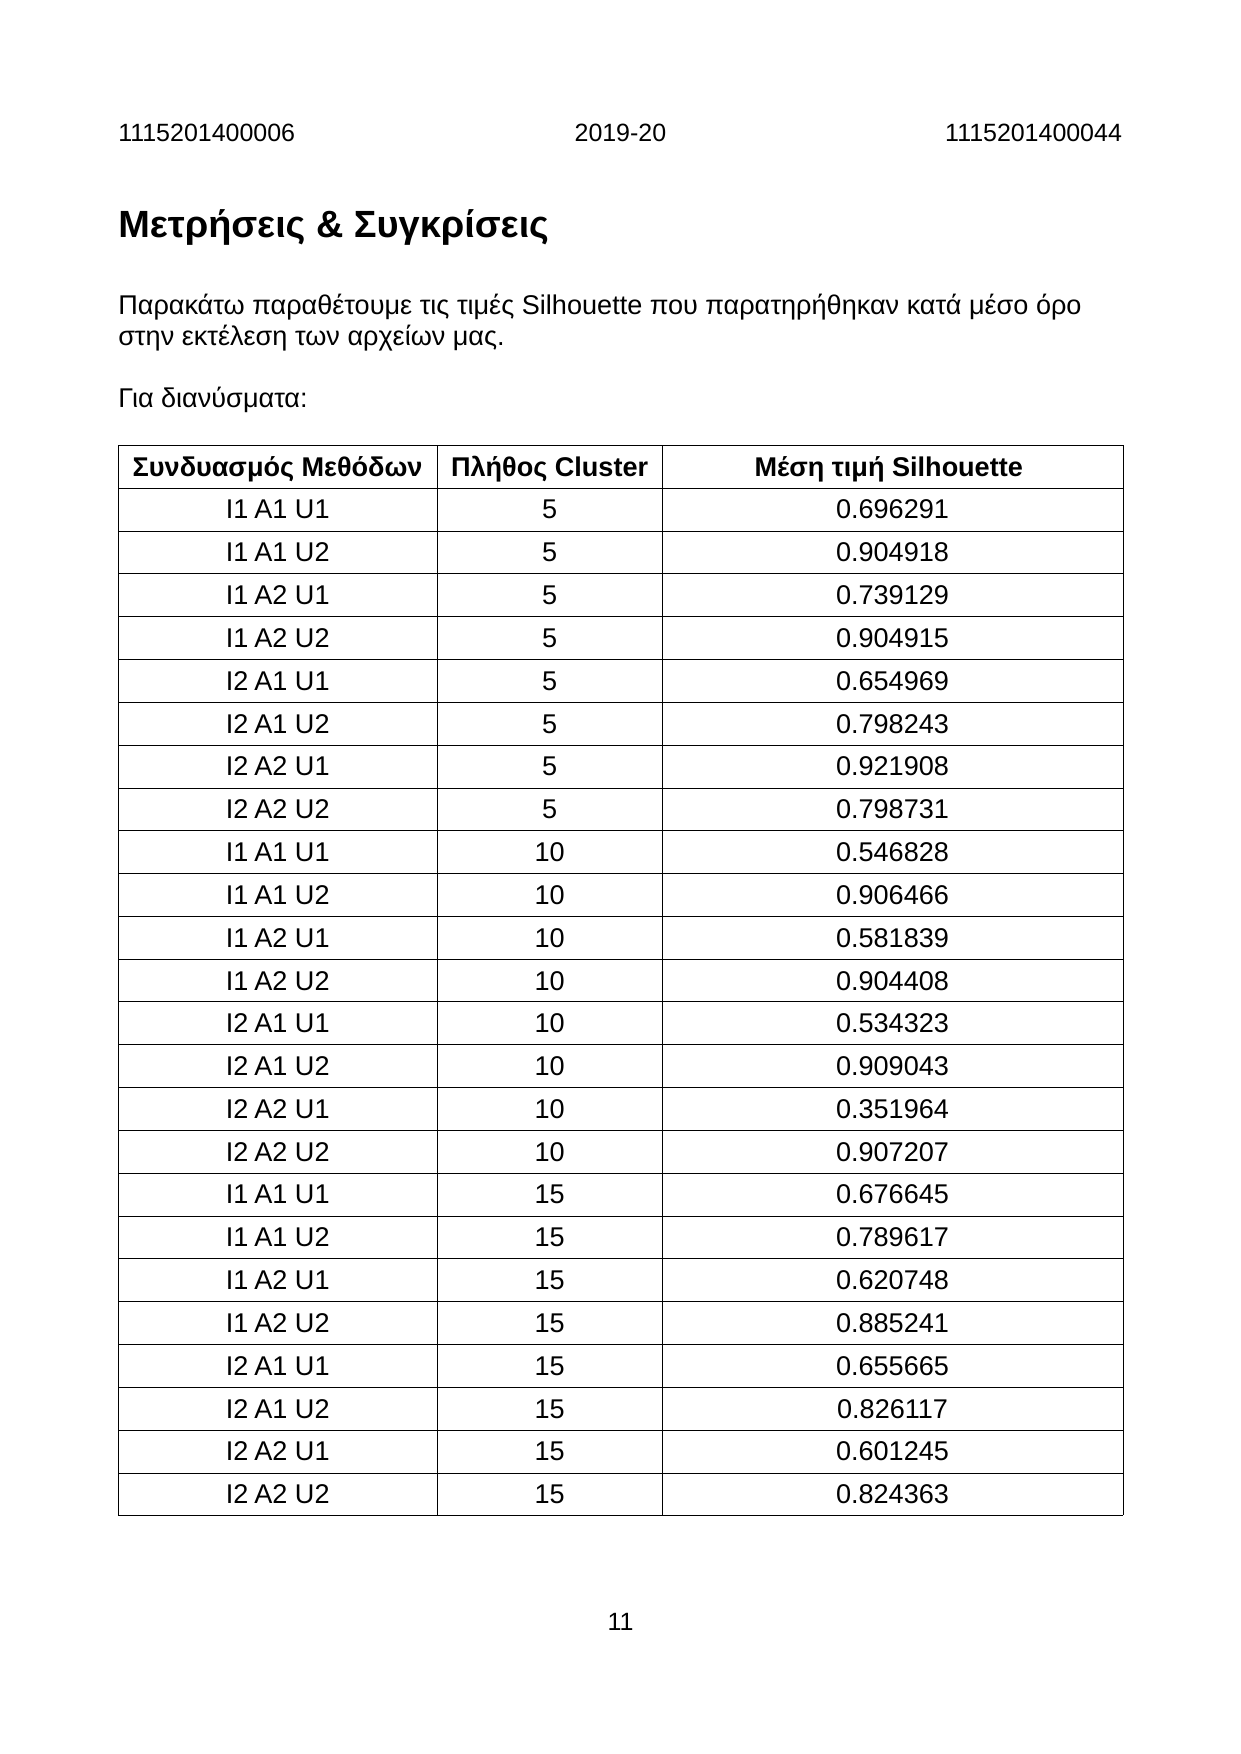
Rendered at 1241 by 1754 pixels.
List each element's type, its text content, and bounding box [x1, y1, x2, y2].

table_cell 0.696291 [663, 489, 1123, 531]
table_cell I2 A2 U1 [119, 1431, 437, 1472]
table_cell 15 [438, 1474, 662, 1515]
table_cell I2 A1 U1 [119, 660, 437, 702]
table_cell 5 [438, 660, 662, 702]
table_cell 15 [438, 1431, 662, 1472]
table_cell 0.581839 [663, 917, 1123, 959]
table_cell 5 [438, 574, 662, 616]
table_cell 5 [438, 489, 662, 531]
table_cell I1 A1 U1 [119, 1174, 437, 1216]
table_cell 5 [438, 789, 662, 830]
table_cell 10 [438, 1088, 662, 1130]
text Για διανύσματα: [118, 382, 1122, 414]
table_cell 0.904915 [663, 617, 1123, 659]
table_header Πλήθος Cluster [438, 446, 662, 488]
table_cell I1 A2 U1 [119, 1259, 437, 1301]
table_cell I2 A1 U1 [119, 1345, 437, 1387]
text Παρακάτω παραθέτουμε τις τιμές Silhouette που παρατηρήθηκαν κατά μέσο όρο στην εκτέλεση των αρχείων μας. [118, 289, 1122, 351]
table_cell 15 [438, 1174, 662, 1216]
table_cell 10 [438, 1002, 662, 1044]
table_cell I1 A1 U2 [119, 1217, 437, 1258]
table_cell I1 A2 U2 [119, 960, 437, 1001]
table_cell 5 [438, 746, 662, 787]
table_cell I2 A1 U2 [119, 1388, 437, 1429]
table_cell I2 A2 U2 [119, 1474, 437, 1515]
table_cell 0.676645 [663, 1174, 1123, 1216]
table_cell 0.655665 [663, 1345, 1123, 1387]
table_cell 0.351964 [663, 1088, 1123, 1130]
table_cell I1 A2 U1 [119, 917, 437, 959]
table_cell 0.654969 [663, 660, 1123, 702]
subtitle Μετρήσεις & Συγκρίσεις [118, 201, 1122, 245]
table_cell 0.534323 [663, 1002, 1123, 1044]
table_cell 15 [438, 1217, 662, 1258]
table_cell 0.906466 [663, 874, 1123, 916]
table_cell I1 A1 U1 [119, 831, 437, 873]
table_cell 10 [438, 1131, 662, 1173]
table_cell 0.601245 [663, 1431, 1123, 1472]
table_cell I2 A2 U1 [119, 1088, 437, 1130]
table_cell 0.826117 [663, 1388, 1123, 1429]
table_cell 0.907207 [663, 1131, 1123, 1173]
table_cell 0.904918 [663, 532, 1123, 573]
table_cell 15 [438, 1259, 662, 1301]
table_cell 0.620748 [663, 1259, 1123, 1301]
table_cell 0.739129 [663, 574, 1123, 616]
table_cell I2 A2 U2 [119, 789, 437, 830]
table_cell I2 A1 U2 [119, 703, 437, 744]
table_cell 10 [438, 831, 662, 873]
table_cell 0.904408 [663, 960, 1123, 1001]
table_cell I1 A2 U1 [119, 574, 437, 616]
table_cell 5 [438, 532, 662, 573]
table_cell 5 [438, 617, 662, 659]
table_cell 0.909043 [663, 1045, 1123, 1087]
table_cell 0.824363 [663, 1474, 1123, 1515]
table_cell I2 A2 U2 [119, 1131, 437, 1173]
table_cell I2 A1 U2 [119, 1045, 437, 1087]
table_cell 10 [438, 960, 662, 1001]
table_cell I1 A1 U1 [119, 489, 437, 531]
table_cell 5 [438, 703, 662, 744]
table_cell 0.921908 [663, 746, 1123, 787]
table_cell 0.885241 [663, 1302, 1123, 1344]
table_cell I2 A1 U1 [119, 1002, 437, 1044]
table_cell I2 A2 U1 [119, 746, 437, 787]
table_cell I1 A1 U2 [119, 874, 437, 916]
table_cell 10 [438, 874, 662, 916]
table_cell 15 [438, 1345, 662, 1387]
table_header Μέση τιμή Silhouette [663, 446, 1123, 488]
table_cell 0.798243 [663, 703, 1123, 744]
table_header Συνδυασμός Μεθόδων [119, 446, 437, 488]
table_cell 15 [438, 1302, 662, 1344]
table_cell 0.546828 [663, 831, 1123, 873]
table_cell 0.789617 [663, 1217, 1123, 1258]
table_cell 15 [438, 1388, 662, 1429]
table_cell 10 [438, 1045, 662, 1087]
table_cell 10 [438, 917, 662, 959]
table_cell I1 A2 U2 [119, 617, 437, 659]
table_cell I1 A2 U2 [119, 1302, 437, 1344]
table_cell 0.798731 [663, 789, 1123, 830]
table_cell I1 A1 U2 [119, 532, 437, 573]
